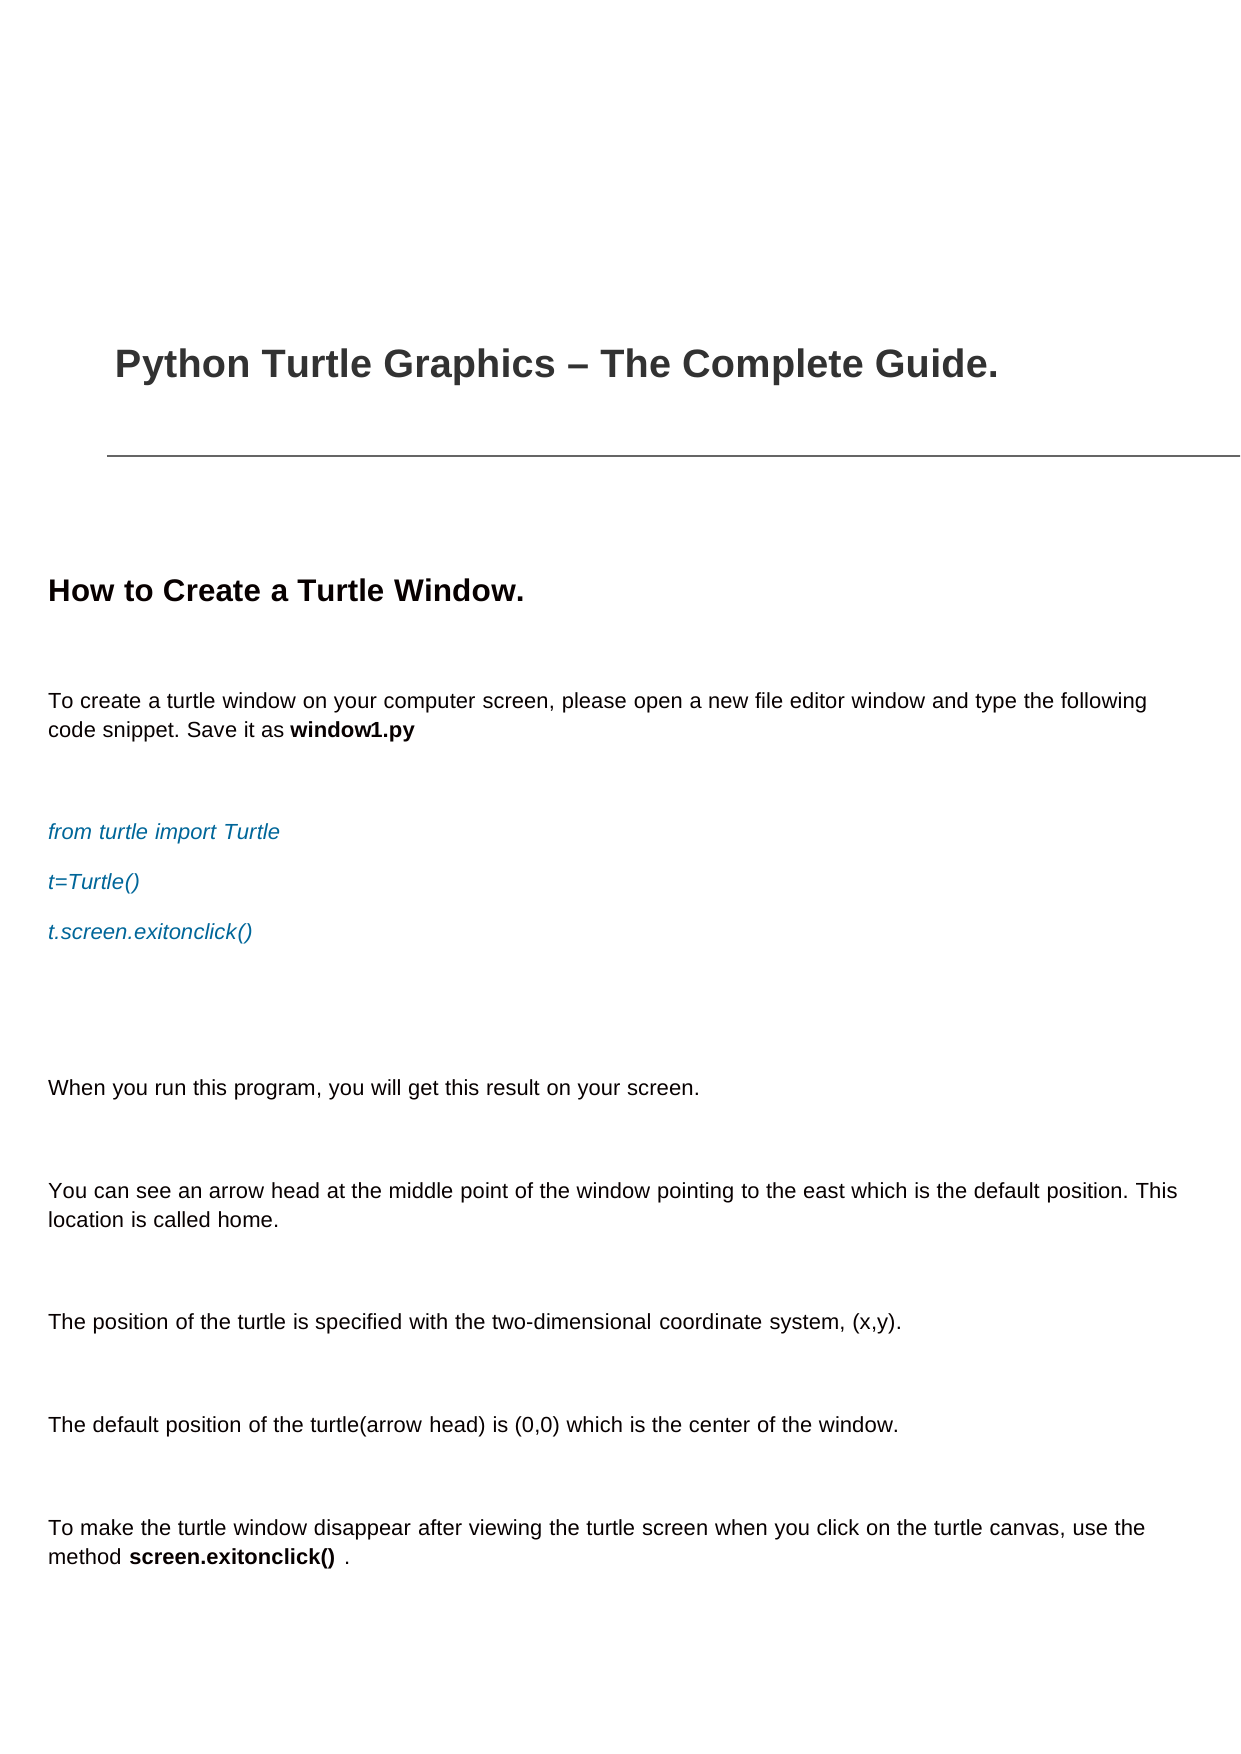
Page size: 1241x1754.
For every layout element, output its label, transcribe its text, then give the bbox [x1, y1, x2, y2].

text t=Turtle() [48, 869, 1192, 894]
text How to Create a Turtle Window. [48, 572, 1192, 608]
text You can see an arrow head at the middle point of the window pointing to the east which is the default position. This location is called home. [48, 1177, 1192, 1232]
text The position of the turtle is specified with the two-dimensional coordinate system, (x,y). [48, 1309, 1192, 1334]
text Python Turtle Graphics – The Complete Guide. [48, 340, 1192, 386]
text To make the turtle window disappear after viewing the turtle screen when you click on the turtle canvas, use the method screen.exitonclick() . [48, 1515, 1192, 1569]
text t.screen.exitonclick() [48, 919, 1192, 944]
text from turtle import Turtle [48, 819, 1192, 844]
text When you run this program, you will get this result on your screen. [48, 1075, 1192, 1100]
text The default position of the turtle(arrow head) is (0,0) which is the center of the window. [48, 1412, 1192, 1437]
text To create a turtle window on your computer screen, please open a new file editor window and type the following code snippet. Save it as window1.py [48, 687, 1192, 742]
